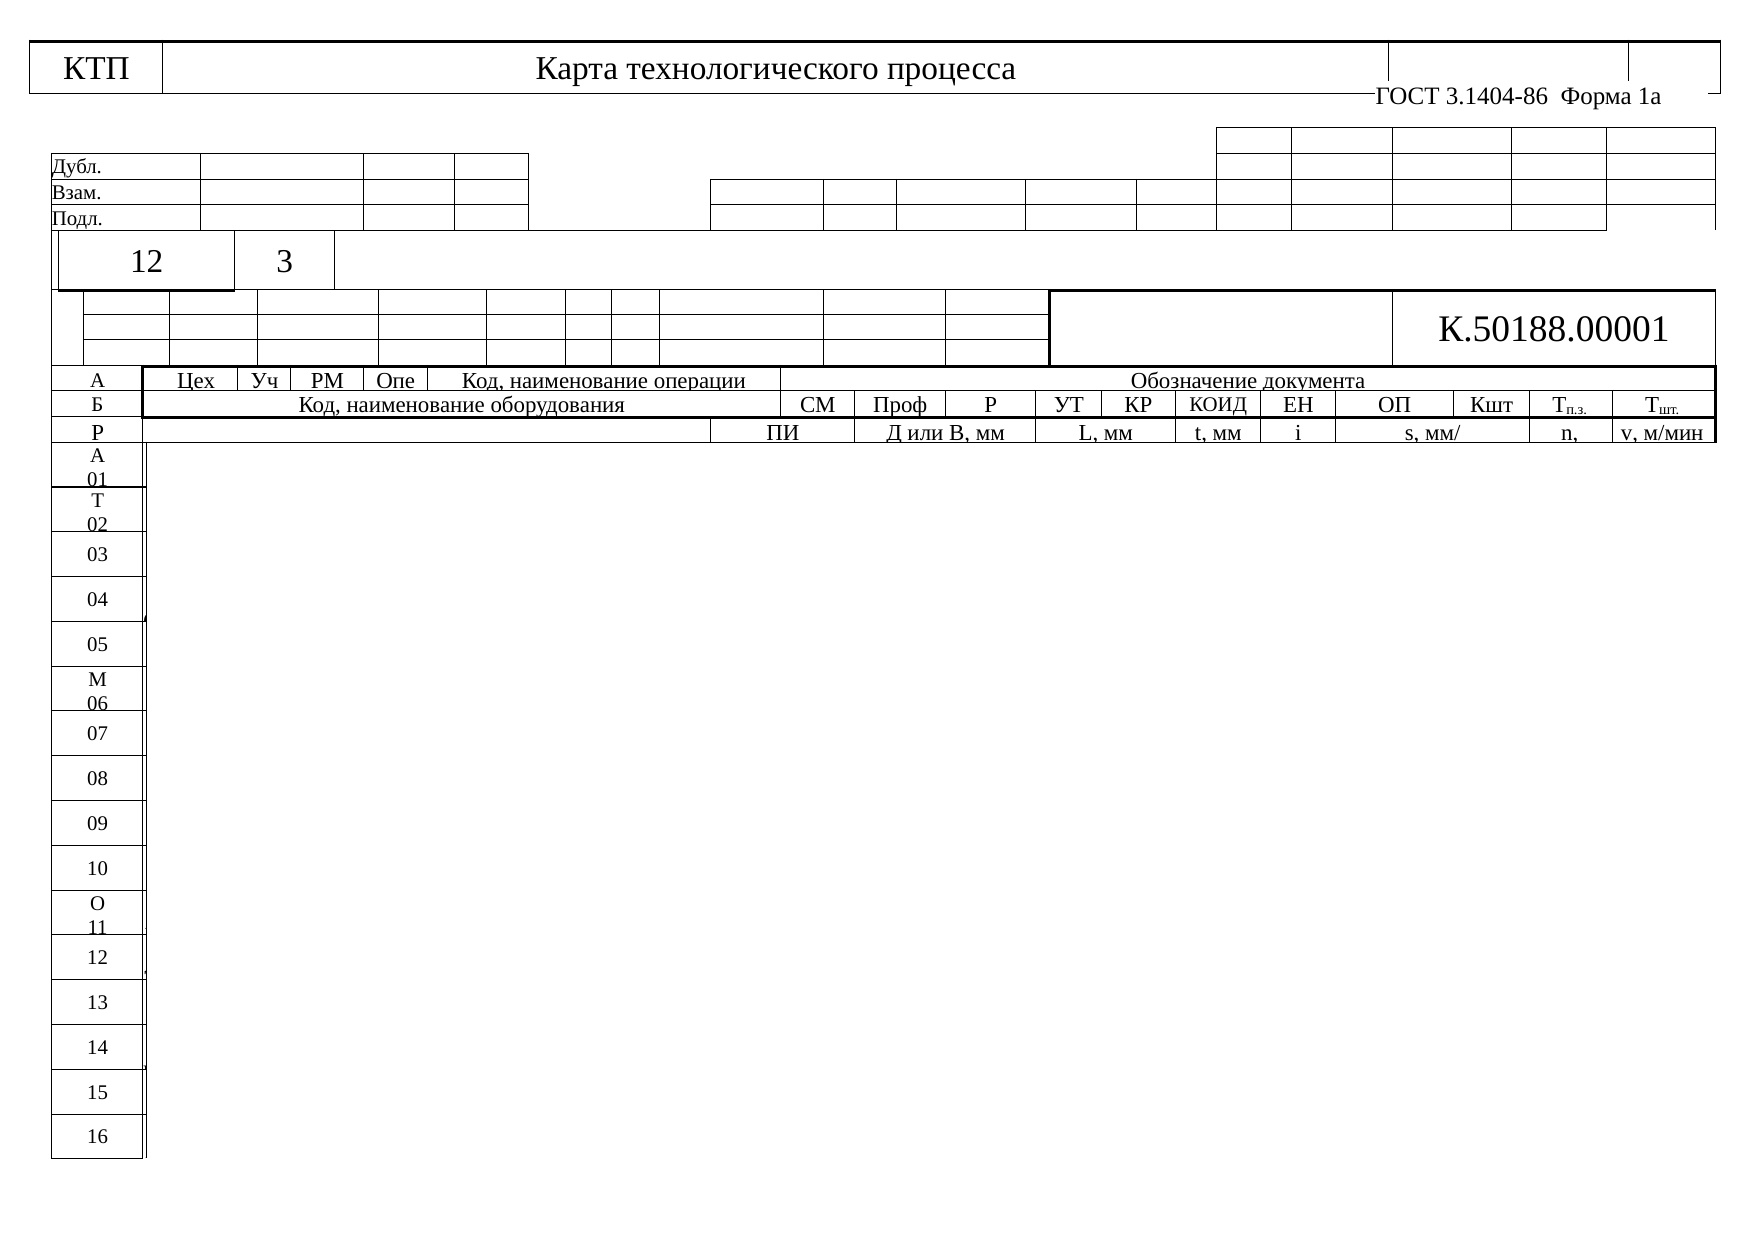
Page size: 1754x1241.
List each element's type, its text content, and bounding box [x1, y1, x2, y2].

table_header [1393, 128, 1511, 153]
table_cell [147, 1024, 151, 1069]
table_header [1375, 81, 1708, 119]
table_cell [170, 290, 257, 314]
table_cell [1393, 205, 1511, 230]
table_cell [201, 154, 363, 179]
table_cell [1026, 180, 1136, 204]
table_cell 14 [52, 1025, 142, 1069]
table_cell [946, 315, 1048, 339]
table_cell [1716, 339, 1743, 364]
table_cell 12 [59, 231, 234, 289]
table_cell [1716, 179, 1743, 204]
table_cell 04 [52, 577, 142, 621]
table_cell [147, 1069, 151, 1113]
table_cell [566, 290, 611, 314]
table_cell [29, 1069, 51, 1113]
table_cell Код, наименование оборудования [144, 391, 780, 416]
table_cell [487, 340, 565, 364]
table_cell О 11 [52, 891, 142, 934]
table_cell [29, 365, 51, 390]
table_cell [29, 179, 51, 204]
table_cell 10 [52, 846, 142, 889]
table_cell [566, 315, 611, 339]
table_cell КТП [30, 43, 162, 93]
table_cell [824, 315, 945, 339]
table_cell [1393, 180, 1511, 204]
table_cell [147, 531, 151, 576]
table_cell [529, 179, 710, 230]
table_cell [1629, 43, 1720, 93]
table_cell Т 02 [52, 488, 142, 531]
table_cell [946, 340, 1048, 364]
table_cell [1051, 292, 1392, 364]
table_cell [147, 576, 151, 621]
table_cell [29, 1024, 51, 1069]
table_cell [29, 666, 51, 710]
table_cell [29, 621, 51, 666]
table_cell Б [52, 391, 141, 416]
table_cell [1717, 390, 1743, 416]
table_cell [29, 230, 51, 289]
table_cell ПИ [711, 419, 854, 442]
table_cell [29, 416, 51, 442]
table_cell [201, 180, 363, 204]
table_cell [147, 979, 151, 1024]
table_cell РМ [291, 368, 363, 390]
table_cell [147, 845, 151, 889]
table_cell [29, 289, 51, 314]
table_cell [201, 205, 363, 230]
table_cell [170, 315, 257, 339]
table_cell 15 [52, 1070, 142, 1113]
table_cell 03 [52, 532, 142, 576]
table_cell М 06 [52, 667, 142, 710]
table_cell [147, 486, 151, 531]
table_cell Тшт. [1613, 391, 1714, 416]
table_cell 08 [52, 756, 142, 800]
table_cell [1716, 289, 1743, 314]
table_cell К.50188.00001 [1393, 292, 1715, 364]
table_cell [364, 205, 454, 230]
table_cell [487, 290, 565, 314]
table_cell [529, 153, 768, 179]
table_cell [660, 340, 823, 364]
table_cell [1217, 180, 1291, 204]
table_cell Д или В, мм [855, 419, 1035, 442]
table_cell [660, 315, 823, 339]
table_cell [29, 800, 51, 845]
table_cell [566, 340, 611, 364]
table_cell [29, 979, 51, 1024]
table_cell СМ [781, 391, 854, 416]
table_cell [29, 755, 51, 800]
table_cell [52, 231, 58, 289]
table_cell [1137, 205, 1216, 230]
table_cell [1512, 180, 1606, 204]
table_cell Карта технологического процесса [163, 43, 1388, 93]
table_cell [612, 315, 659, 339]
table_cell [29, 934, 51, 979]
table_cell ЕН [1261, 391, 1335, 416]
table_cell [258, 290, 378, 314]
table_cell [1607, 154, 1715, 179]
table_cell [29, 531, 51, 576]
table_cell Цех [144, 368, 237, 390]
table_cell [487, 315, 565, 339]
table_cell [379, 340, 486, 364]
table_cell Дубл. [52, 154, 200, 179]
table_cell [1393, 154, 1511, 179]
table_cell ОП [1336, 391, 1453, 416]
table_cell [29, 710, 51, 755]
table_cell КОИД [1176, 391, 1260, 416]
table_cell [379, 315, 486, 339]
table_cell s, мм/ [1336, 419, 1529, 442]
table_cell Р [52, 417, 142, 442]
table_cell [29, 390, 51, 416]
table_cell [29, 845, 51, 889]
table_cell v, м/мин [1613, 419, 1714, 442]
table_cell Тп.з. [1530, 391, 1612, 416]
table_cell 09 [52, 801, 142, 845]
table_cell [84, 292, 169, 314]
table_cell 07 [52, 711, 142, 755]
table_cell [1716, 204, 1743, 230]
table_cell [147, 621, 151, 666]
table_header [1512, 128, 1606, 153]
table_cell [379, 290, 486, 314]
table_cell [1217, 205, 1291, 230]
table_cell Подл. [52, 205, 200, 230]
table_header [52, 127, 1216, 153]
table_cell [1292, 180, 1392, 204]
table_cell А 01 [52, 443, 142, 486]
table_cell [147, 1114, 151, 1158]
table_cell [364, 154, 454, 179]
table_cell [143, 419, 710, 442]
table_cell [147, 890, 151, 934]
table_cell [258, 340, 378, 364]
table_cell Код, наименование операции [428, 368, 780, 390]
table_cell [1026, 205, 1136, 230]
table_cell [1607, 180, 1715, 204]
table_cell [1389, 43, 1628, 81]
table_cell [612, 340, 659, 364]
table_header [1607, 128, 1715, 153]
table_cell t, мм [1176, 419, 1260, 442]
table_cell [84, 315, 169, 339]
table_cell Проф [855, 391, 945, 416]
table_cell [897, 180, 1025, 204]
table_cell [455, 180, 528, 204]
table_cell [29, 890, 51, 934]
table_cell [29, 339, 51, 364]
table_cell [897, 205, 1025, 230]
table_cell [711, 180, 823, 204]
table_cell [824, 180, 896, 204]
table_cell [946, 290, 1048, 314]
table_cell [455, 205, 528, 230]
table_cell 05 [52, 622, 142, 666]
table_cell [29, 1114, 51, 1158]
table_cell Р [946, 391, 1035, 416]
table_cell 13 [52, 980, 142, 1024]
table_cell [29, 204, 51, 230]
table_cell Кшт [1454, 391, 1529, 416]
table_cell L, мм [1036, 419, 1175, 442]
table_cell [824, 290, 945, 314]
table_cell [147, 710, 151, 755]
table_cell [147, 755, 151, 800]
table_cell [29, 486, 51, 531]
table_cell Обозначение документа [781, 368, 1714, 390]
table_cell [711, 205, 823, 230]
table_cell [1512, 205, 1606, 230]
table_cell i [1261, 419, 1335, 442]
table_cell [1292, 205, 1392, 230]
table_cell [768, 153, 1216, 179]
table_cell [84, 340, 169, 364]
table_cell [29, 153, 51, 179]
table_cell [147, 443, 151, 486]
table_cell [1716, 153, 1743, 179]
table_cell Взам. [52, 180, 200, 204]
table_cell Опер [364, 368, 427, 390]
table_cell n, об/мин [1530, 419, 1612, 442]
table_cell [1607, 205, 1715, 230]
table_cell [824, 340, 945, 364]
table_cell [29, 576, 51, 621]
table_cell [1717, 365, 1743, 390]
table_cell КР [1102, 391, 1175, 416]
table_cell [612, 290, 659, 314]
table_cell УТ [1036, 391, 1101, 416]
table_cell [455, 154, 528, 179]
table_cell [170, 340, 257, 364]
table_header [1217, 128, 1291, 153]
table_header [1716, 127, 1743, 153]
table_cell [1512, 154, 1606, 179]
table_cell [147, 666, 151, 710]
table_cell [258, 315, 378, 339]
table_cell [1217, 154, 1291, 179]
table_cell [364, 180, 454, 204]
table_cell [1716, 314, 1743, 339]
table_cell [660, 290, 823, 314]
table_cell [29, 442, 51, 486]
table_cell [1717, 416, 1743, 442]
table_cell [29, 314, 51, 339]
table_cell [1292, 154, 1392, 179]
table_cell [147, 800, 151, 845]
table_header [1292, 128, 1392, 153]
table_cell 3 [235, 231, 334, 289]
table_cell [147, 934, 151, 979]
table_cell [1137, 180, 1216, 204]
table_cell [824, 205, 896, 230]
table_cell Уч [238, 368, 290, 390]
table_cell [52, 290, 83, 364]
table_header [29, 127, 52, 153]
table_cell А [52, 366, 141, 390]
table_cell 16 [52, 1115, 142, 1158]
table_cell 12 [52, 935, 142, 979]
